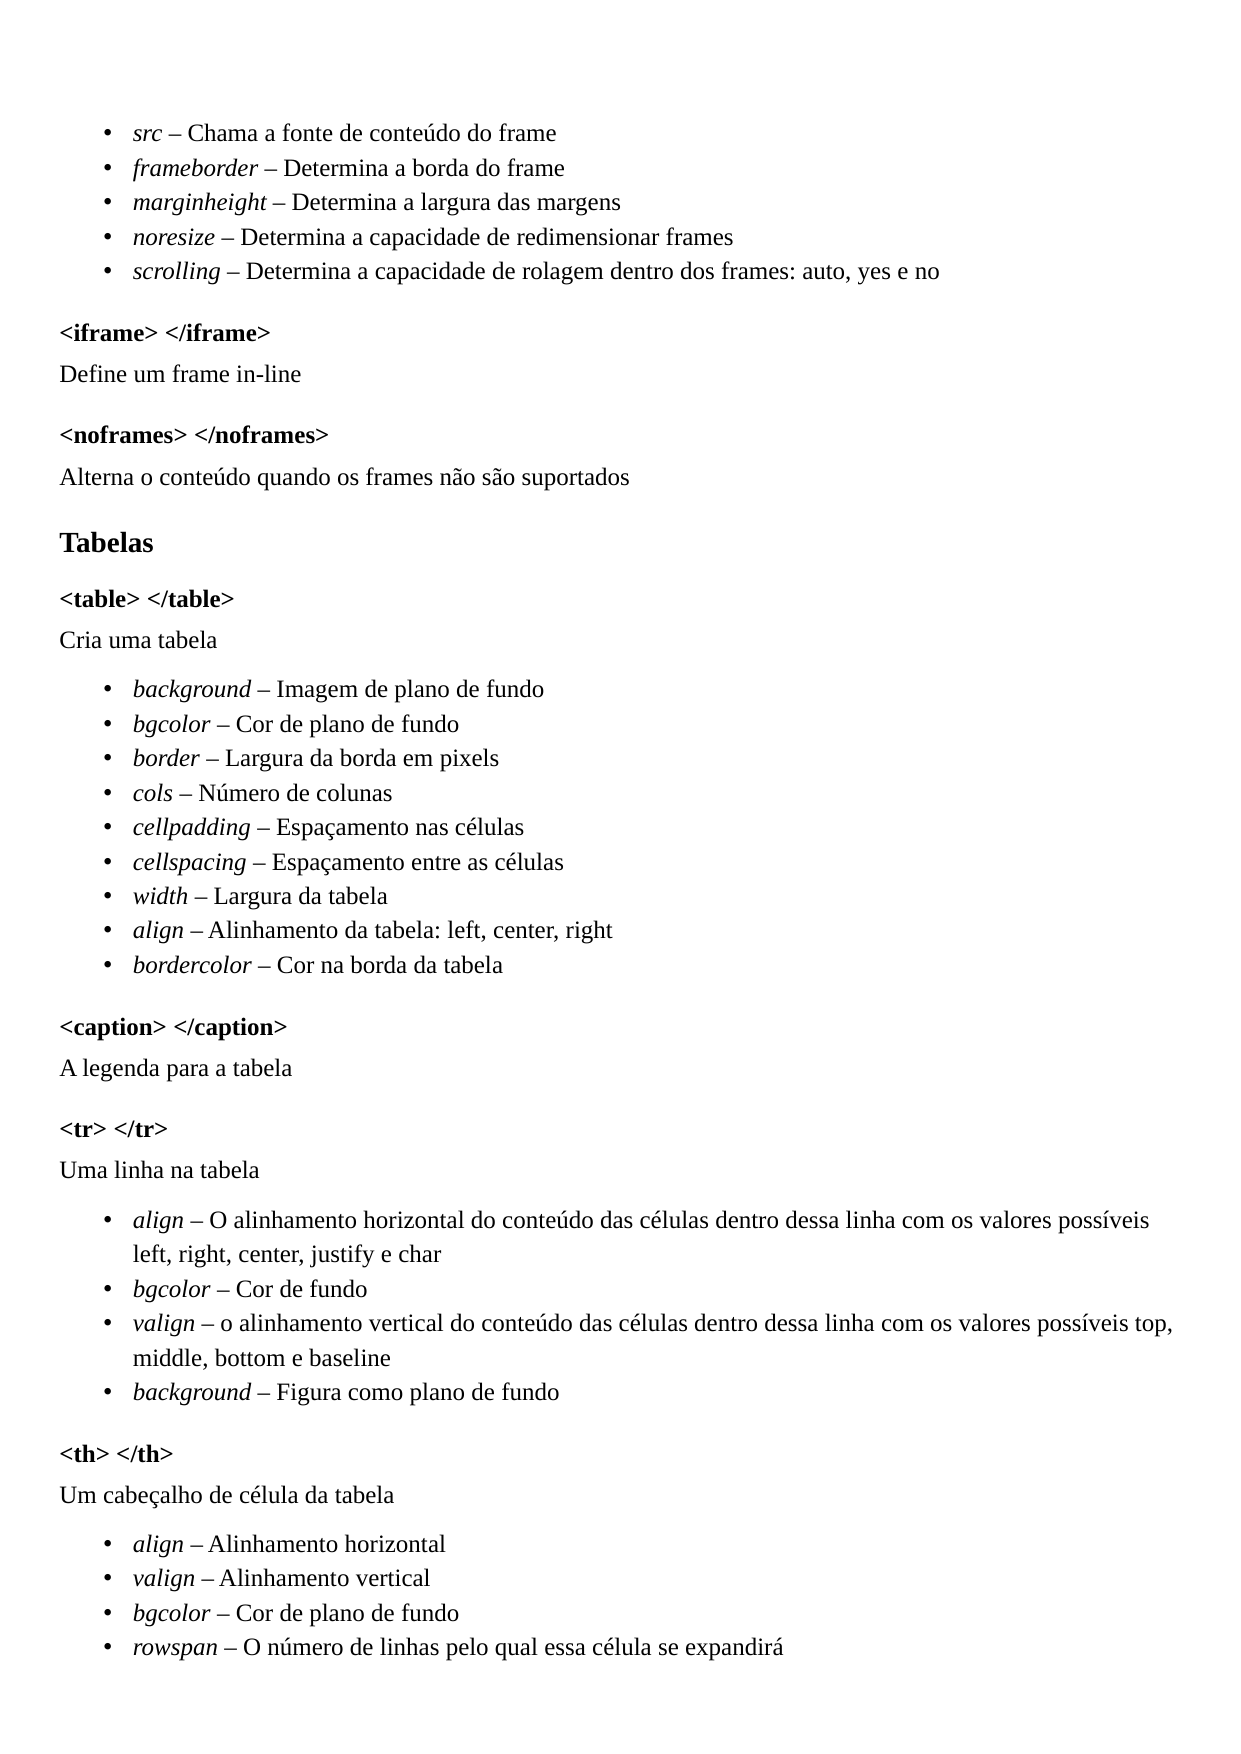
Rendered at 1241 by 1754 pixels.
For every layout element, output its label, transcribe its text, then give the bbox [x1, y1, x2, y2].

subtitle <th> </th> [59, 1439, 1181, 1467]
list scrolling – Determina a capacidade de rolagem dentro dos frames: auto, yes e no [103, 256, 1181, 285]
list cols – Número de colunas [103, 778, 1181, 806]
list src – Chama a fonte de conteúdo do frame [103, 118, 1181, 147]
subtitle <caption> </caption> [59, 1012, 1181, 1040]
list bgcolor – Cor de fundo [103, 1274, 1181, 1302]
text A legenda para a tabela [59, 1053, 1181, 1082]
list marginheight – Determina a largura das margens [103, 187, 1181, 216]
subtitle <tr> </tr> [59, 1114, 1181, 1143]
text Define um frame in-line [59, 359, 1181, 388]
list cellspacing – Espaçamento entre as células [103, 847, 1181, 875]
text Uma linha na tabela [59, 1156, 1181, 1184]
list frameborder – Determina a borda do frame [103, 153, 1181, 181]
list valign – o alinhamento vertical do conteúdo das células dentro dessa linha com os valores possíveis top, middle, bottom e baseline [103, 1308, 1181, 1371]
text Um cabeçalho de célula da tabela [59, 1480, 1181, 1509]
list width – Largura da tabela [103, 881, 1181, 910]
text Alterna o conteúdo quando os frames não são suportados [59, 462, 1181, 490]
subtitle <noframes> </noframes> [59, 420, 1181, 449]
list cellpadding – Espaçamento nas células [103, 812, 1181, 841]
subtitle <table> </table> [59, 584, 1181, 613]
list bordercolor – Cor na borda da tabela [103, 950, 1181, 979]
list align – Alinhamento horizontal [103, 1529, 1181, 1558]
list bgcolor – Cor de plano de fundo [103, 1598, 1181, 1627]
list align – Alinhamento da tabela: left, center, right [103, 916, 1181, 944]
text Cria uma tabela [59, 625, 1181, 654]
list rowspan – O número de linhas pelo qual essa célula se expandirá [103, 1632, 1181, 1661]
subtitle Tabelas [59, 525, 1181, 559]
list noresize – Determina a capacidade de redimensionar frames [103, 222, 1181, 250]
list valign – Alinhamento vertical [103, 1563, 1181, 1592]
list background – Imagem de plano de fundo [103, 674, 1181, 703]
subtitle <iframe> </iframe> [59, 318, 1181, 346]
list bgcolor – Cor de plano de fundo [103, 709, 1181, 737]
list background – Figura como plano de fundo [103, 1377, 1181, 1406]
list align – O alinhamento horizontal do conteúdo das células dentro dessa linha com os valores possíveis left, right, center, justify e char [103, 1205, 1181, 1268]
list border – Largura da borda em pixels [103, 743, 1181, 772]
